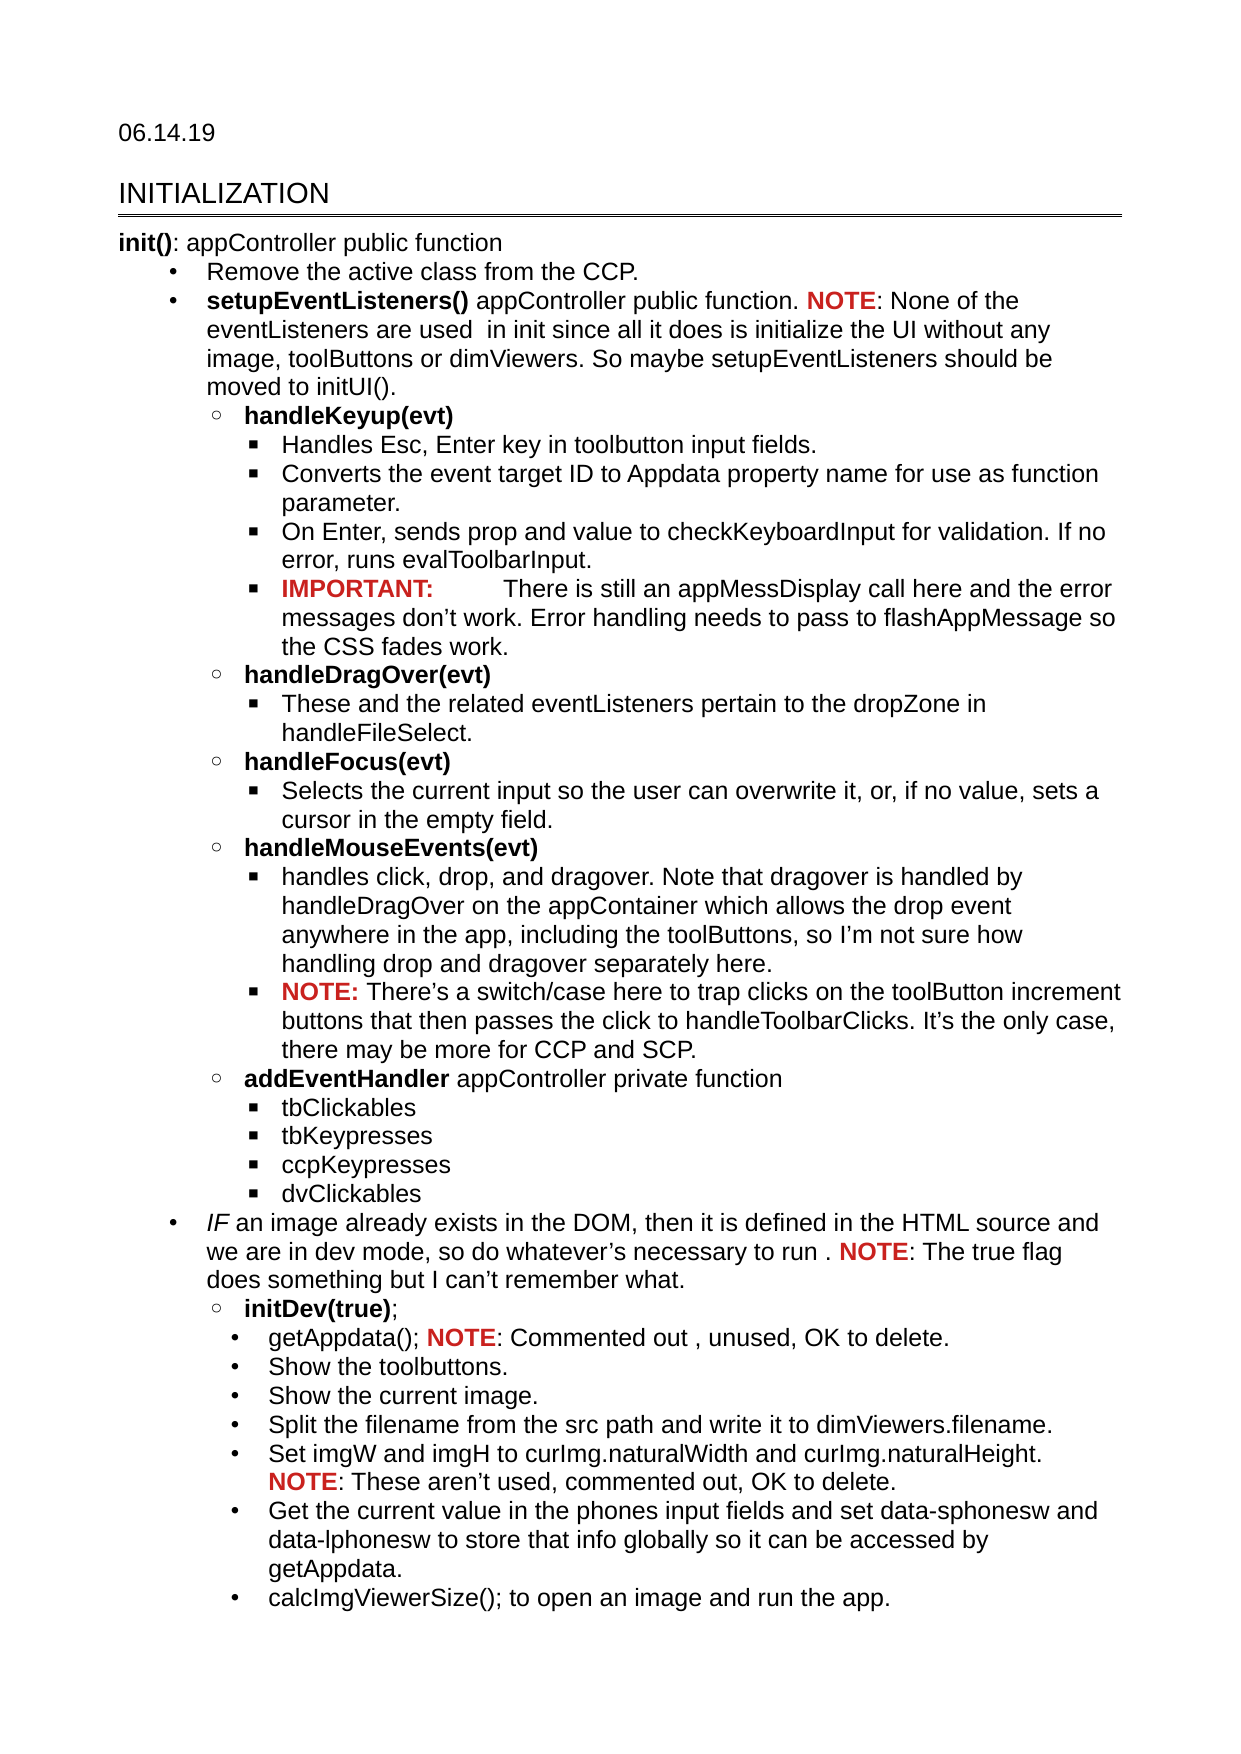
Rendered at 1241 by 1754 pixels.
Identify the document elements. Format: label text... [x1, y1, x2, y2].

list Handles Esc, Enter key in toolbutton input fields. [244, 430, 1122, 459]
list Remove the active class from the CCP. [169, 257, 1122, 286]
text init(): appController public function [118, 228, 1122, 257]
list Show the toolbuttons. [231, 1352, 1122, 1381]
subtitle INITIALIZATION [118, 176, 1122, 214]
list addEventHandler appController private function [206, 1064, 1122, 1092]
list handleDragOver(evt) [206, 660, 1122, 689]
list getAppdata(); NOTE: Commented out , unused, OK to delete. [231, 1323, 1122, 1352]
list dvClickables [244, 1179, 1122, 1208]
list NOTE: There’s a switch/case here to trap clicks on the toolButton increment buttons that then passes the click to handleToolbarClicks. It’s the only case, there may be more for CCP and SCP. [244, 977, 1122, 1064]
list tbClickables [244, 1092, 1122, 1121]
list These and the related eventListeners pertain to the dropZone in handleFileSelect. [244, 689, 1122, 747]
list handleMouseEvents(evt) [206, 833, 1122, 862]
list Converts the event target ID to Appdata property name for use as function parameter. [244, 459, 1122, 516]
list handles click, drop, and dragover. Note that dragover is handled by handleDragOver on the appContainer which allows the drop event anywhere in the app, including the toolButtons, so I’m not sure how handling drop and dragover separately here. [244, 862, 1122, 977]
list initDev(true); [206, 1294, 1122, 1323]
list tbKeypresses [244, 1121, 1122, 1150]
list Selects the current input so the user can overwrite it, or, if no value, sets a cursor in the empty field. [244, 776, 1122, 833]
list Split the filename from the src path and write it to dimViewers.filename. [231, 1410, 1122, 1438]
list calcImgViewerSize(); to open an image and run the app. [231, 1582, 1122, 1611]
list On Enter, sends prop and value to checkKeyboardInput for validation. If no error, runs evalToolbarInput. [244, 516, 1122, 574]
list setupEventListeners() appController public function. NOTE: None of the eventListeners are used in init since all it does is initialize the UI without any image, toolButtons or dimViewers. So maybe setupEventListeners should be moved to initUI(). [169, 286, 1122, 401]
list Get the current value in the phones input fields and set data-sphonesw and data-lphonesw to store that info globally so it can be accessed by getAppdata. [231, 1496, 1122, 1582]
list Show the current image. [231, 1381, 1122, 1410]
list IMPORTANT: There is still an appMessDisplay call here and the error messages don’t work. Error handling needs to pass to flashAppMessage so the CSS fades work. [244, 574, 1122, 660]
list handleFocus(evt) [206, 747, 1122, 776]
list handleKeyup(evt) [206, 401, 1122, 430]
list Set imgW and imgH to curImg.naturalWidth and curImg.naturalHeight. NOTE: These aren’t used, commented out, OK to delete. [231, 1438, 1122, 1496]
list ccpKeypresses [244, 1150, 1122, 1179]
list IF an image already exists in the DOM, then it is defined in the HTML source and we are in dev mode, so do whatever’s necessary to run . NOTE: The true flag does something but I can’t remember what. [169, 1208, 1122, 1294]
